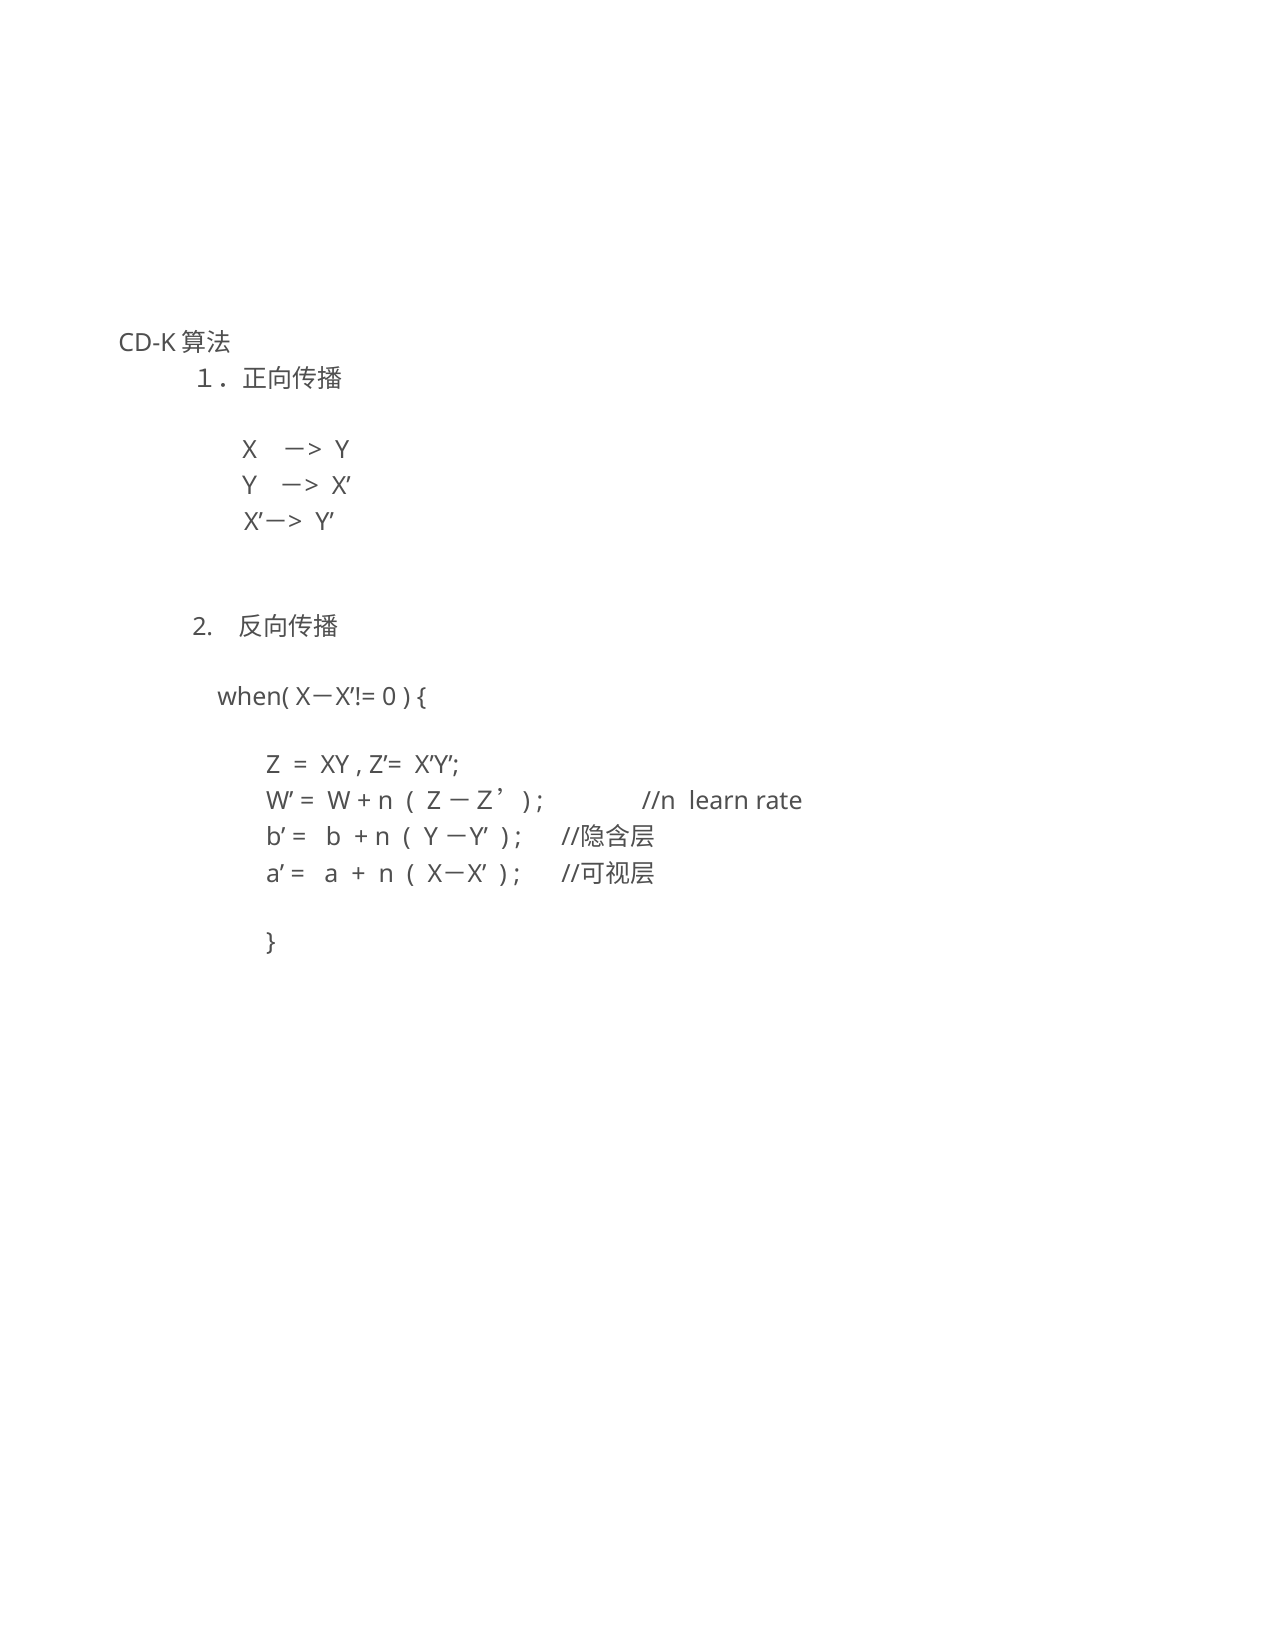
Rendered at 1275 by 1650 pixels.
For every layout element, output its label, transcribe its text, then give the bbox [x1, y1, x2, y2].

text W’ = W + n ( Z －Ｚ’) ; //n learn rate [118, 781, 1157, 817]
text １．正向传播 [118, 359, 1157, 395]
text Z = XY , Z’= X’Y’; [118, 747, 1157, 781]
text Ｙ －> X’ [118, 465, 1157, 502]
text when( X－X’!= 0 ) { [118, 676, 1157, 712]
text a’ = a + n ( X－X’ ) ; //可视层 [118, 853, 1157, 889]
text } [118, 923, 1157, 957]
text 2. 反向传播 [118, 606, 1157, 642]
text b’ = b + n ( Y －Y’ ) ; //隐含层 [118, 817, 1157, 853]
text X －> Y [118, 429, 1157, 465]
text X’－> Y’ [118, 502, 1157, 538]
text CD-K算法 [118, 322, 1157, 359]
